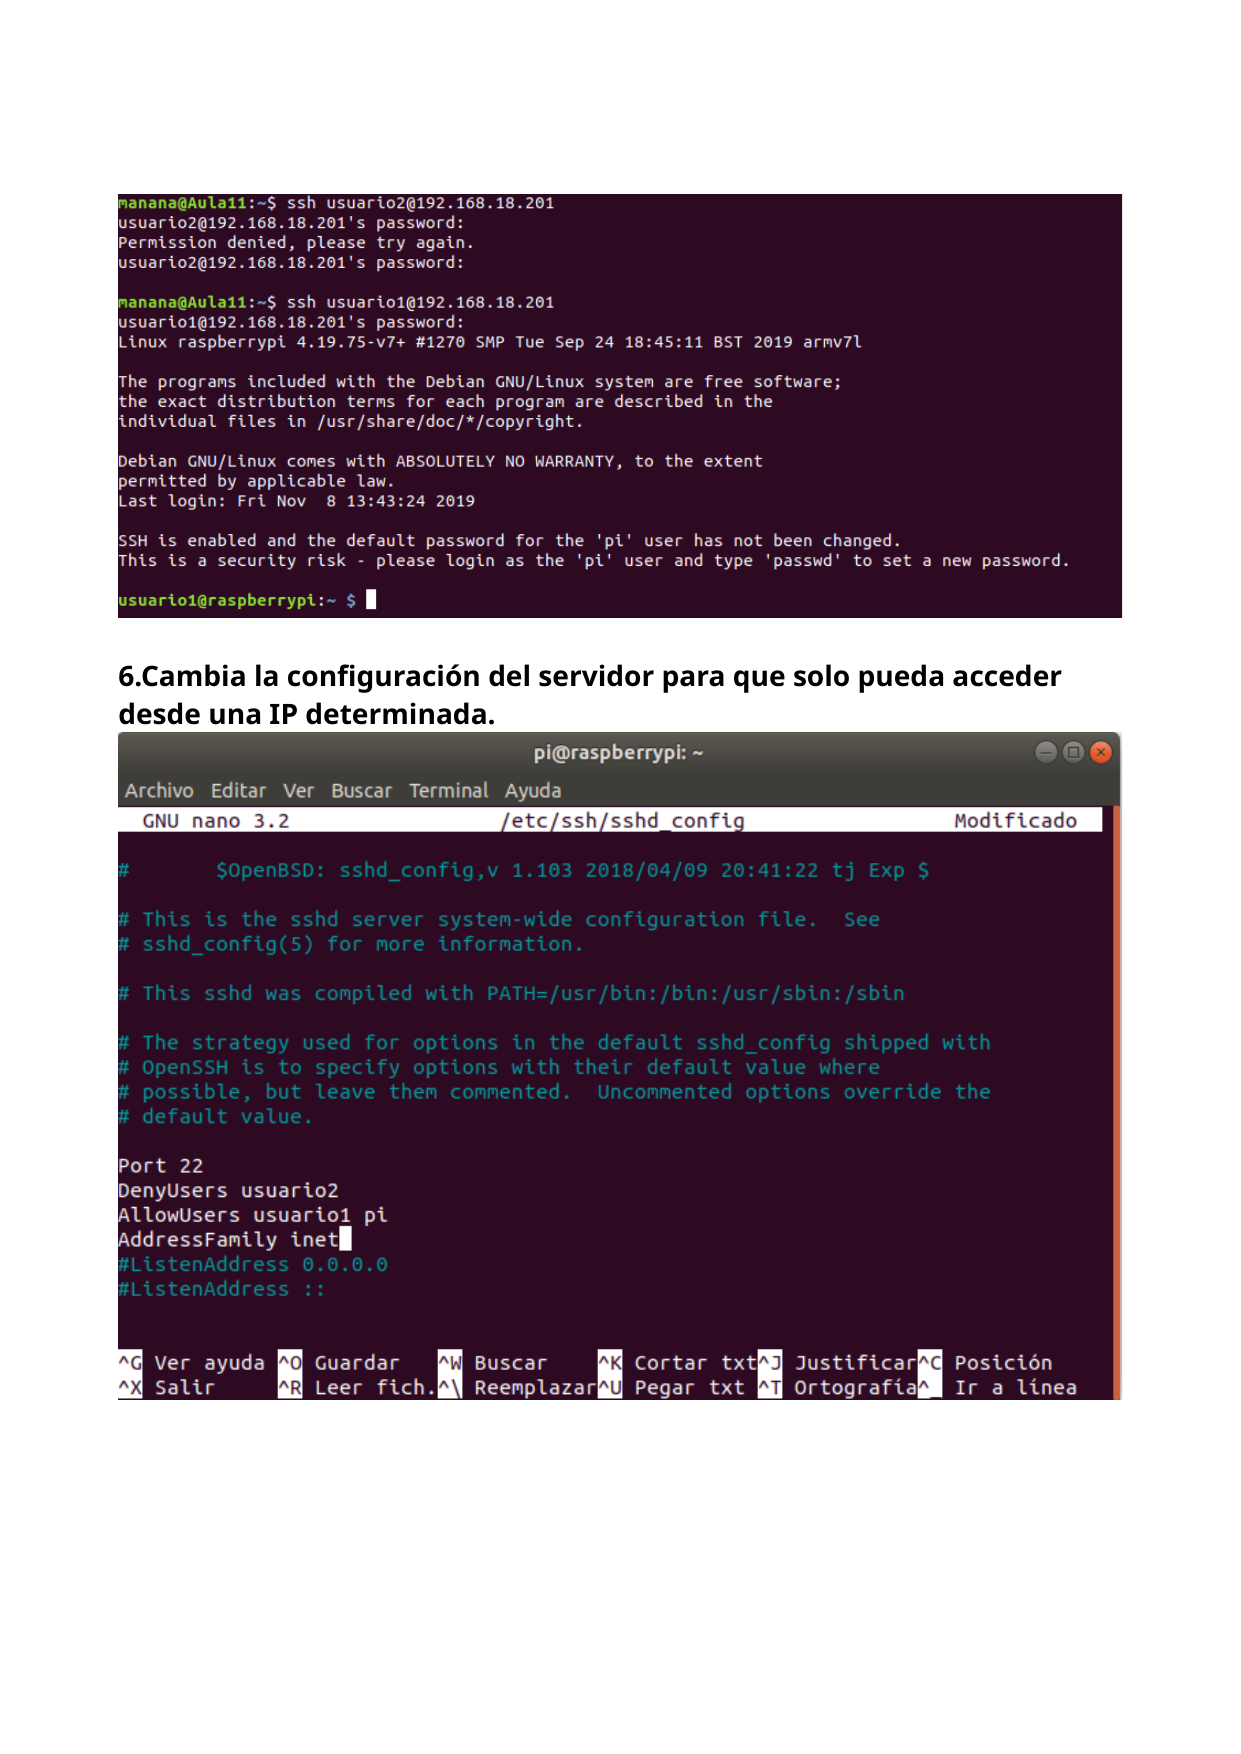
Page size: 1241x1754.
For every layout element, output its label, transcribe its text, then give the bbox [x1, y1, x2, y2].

picture [118, 194, 1123, 618]
text 6.Cambia la configuración del servidor para que solo pueda acceder desde una IP determinada. [118, 656, 1122, 732]
picture [118, 732, 1123, 1400]
